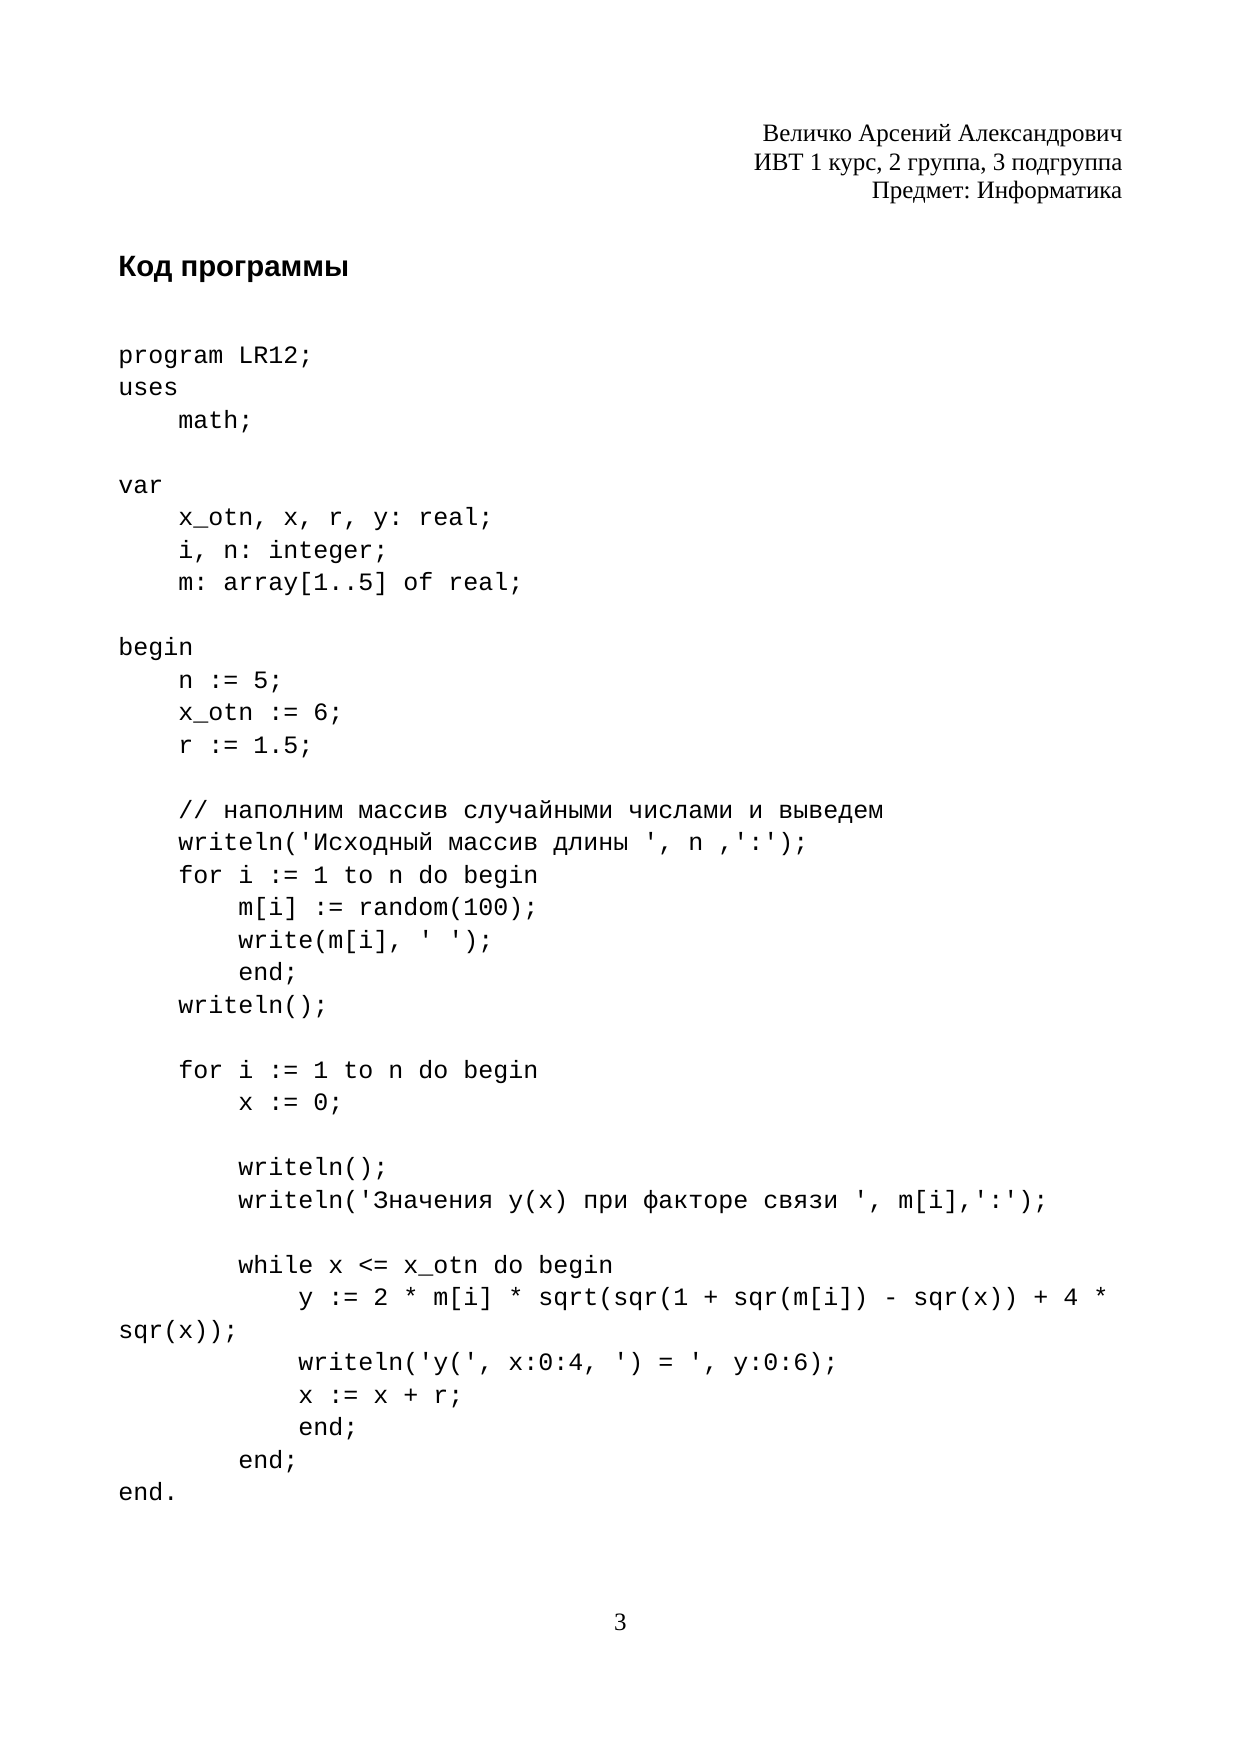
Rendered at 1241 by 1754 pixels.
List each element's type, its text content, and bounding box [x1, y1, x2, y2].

subtitle i, n: integer; [118, 537, 1122, 566]
subtitle m[i] := random(100); [118, 895, 1122, 923]
subtitle uses [118, 375, 1122, 403]
subtitle writeln('Значения y(x) при факторе связи ', m[i],':'); [118, 1187, 1122, 1216]
subtitle end. [118, 1480, 1122, 1508]
subtitle r := 1.5; [118, 732, 1122, 761]
subtitle end; [118, 1415, 1122, 1443]
subtitle x_otn := 6; [118, 700, 1122, 728]
subtitle x := 0; [118, 1090, 1122, 1118]
subtitle writeln('y(', x:0:4, ') = ', y:0:6); [118, 1350, 1122, 1378]
subtitle x := x + r; [118, 1382, 1122, 1411]
subtitle writeln('Исходный массив длины ', n ,':'); [118, 830, 1122, 858]
subtitle writeln(); [118, 1155, 1122, 1183]
text program LR12; [118, 342, 1122, 371]
subtitle y := 2 * m[i] * sqrt(sqr(1 + sqr(m[i]) - sqr(x)) + 4 * sqr(x)); [118, 1285, 1122, 1346]
subtitle for i := 1 to n do begin [118, 1057, 1122, 1086]
subtitle var [118, 472, 1122, 501]
subtitle n := 5; [118, 667, 1122, 696]
subtitle for i := 1 to n do begin [118, 862, 1122, 891]
subtitle Код программы [118, 248, 1122, 282]
subtitle begin [118, 635, 1122, 663]
subtitle x_otn, x, r, y: real; [118, 505, 1122, 533]
subtitle while x <= x_otn do begin [118, 1252, 1122, 1281]
subtitle writeln(); [118, 992, 1122, 1021]
subtitle write(m[i], ' '); [118, 927, 1122, 956]
subtitle end; [118, 960, 1122, 988]
subtitle math; [118, 407, 1122, 436]
subtitle end; [118, 1447, 1122, 1476]
subtitle m: array[1..5] of real; [118, 570, 1122, 598]
subtitle // наполним массив случайными числами и выведем [118, 797, 1122, 826]
